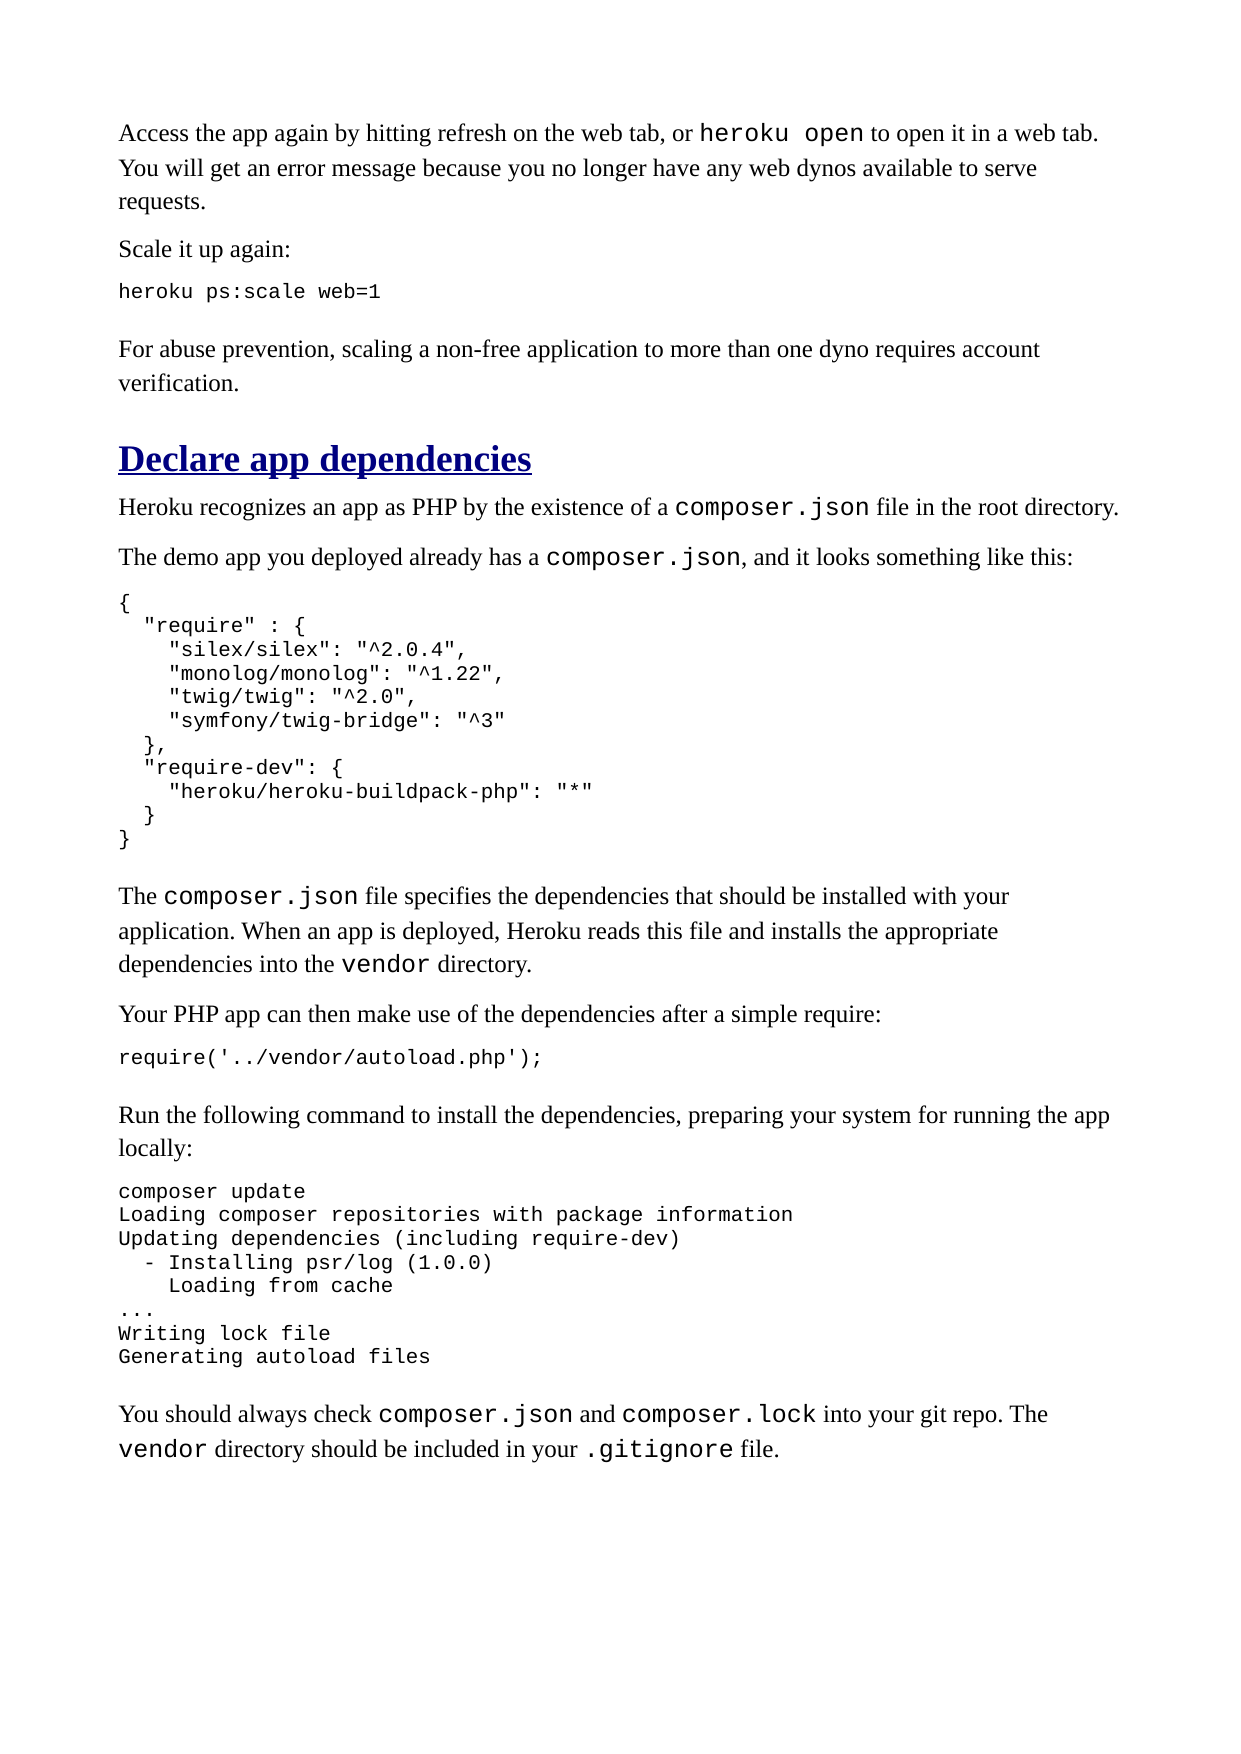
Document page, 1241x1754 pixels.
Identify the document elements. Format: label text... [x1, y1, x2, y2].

text "require" : { [118, 615, 1122, 639]
subtitle Declare app dependencies [118, 436, 1122, 479]
text Access the app again by hitting refresh on the web tab, or heroku open to open it in a web tab. You will get an error message because you no longer have any web dynos available to serve requests. [118, 118, 1122, 215]
text Heroku recognizes an app as PHP by the existence of a composer.json file in the root directory. [118, 492, 1122, 522]
text { [118, 592, 1122, 615]
text "silex/silex": "^2.0.4", [118, 639, 1122, 663]
text require('../vendor/autoload.php'); [118, 1047, 1122, 1071]
text ... [118, 1299, 1122, 1323]
text "twig/twig": "^2.0", [118, 686, 1122, 710]
text Generating autoload files [118, 1346, 1122, 1370]
text "heroku/heroku-buildpack-php": "*" [118, 781, 1122, 804]
text Writing lock file [118, 1323, 1122, 1346]
text } [118, 804, 1122, 828]
text }, [118, 733, 1122, 757]
text "symfony/twig-bridge": "^3" [118, 710, 1122, 733]
text Loading from cache [118, 1275, 1122, 1299]
text For abuse prevention, scaling a non-free application to more than one dyno requires account verification. [118, 334, 1122, 396]
text The demo app you deployed already has a composer.json, and it looks something like this: [118, 542, 1122, 572]
text Scale it up again: [118, 234, 1122, 263]
text Run the following command to install the dependencies, preparing your system for running the app locally: [118, 1100, 1122, 1162]
text Updating dependencies (including require-dev) [118, 1228, 1122, 1252]
text } [118, 828, 1122, 852]
text heroku ps:scale web=1 [118, 281, 1122, 305]
text "require-dev": { [118, 757, 1122, 781]
text Your PHP app can then make use of the dependencies after a simple require: [118, 999, 1122, 1028]
text Loading composer repositories with package information [118, 1204, 1122, 1228]
text "monolog/monolog": "^1.22", [118, 663, 1122, 686]
text The composer.json file specifies the dependencies that should be installed with your application. When an app is deployed, Heroku reads this file and installs the appropriate dependencies into the vendor directory. [118, 881, 1122, 980]
text - Installing psr/log (1.0.0) [118, 1252, 1122, 1275]
text composer update [118, 1181, 1122, 1204]
text You should always check composer.json and composer.lock into your git repo. The vendor directory should be included in your .gitignore file. [118, 1399, 1122, 1465]
